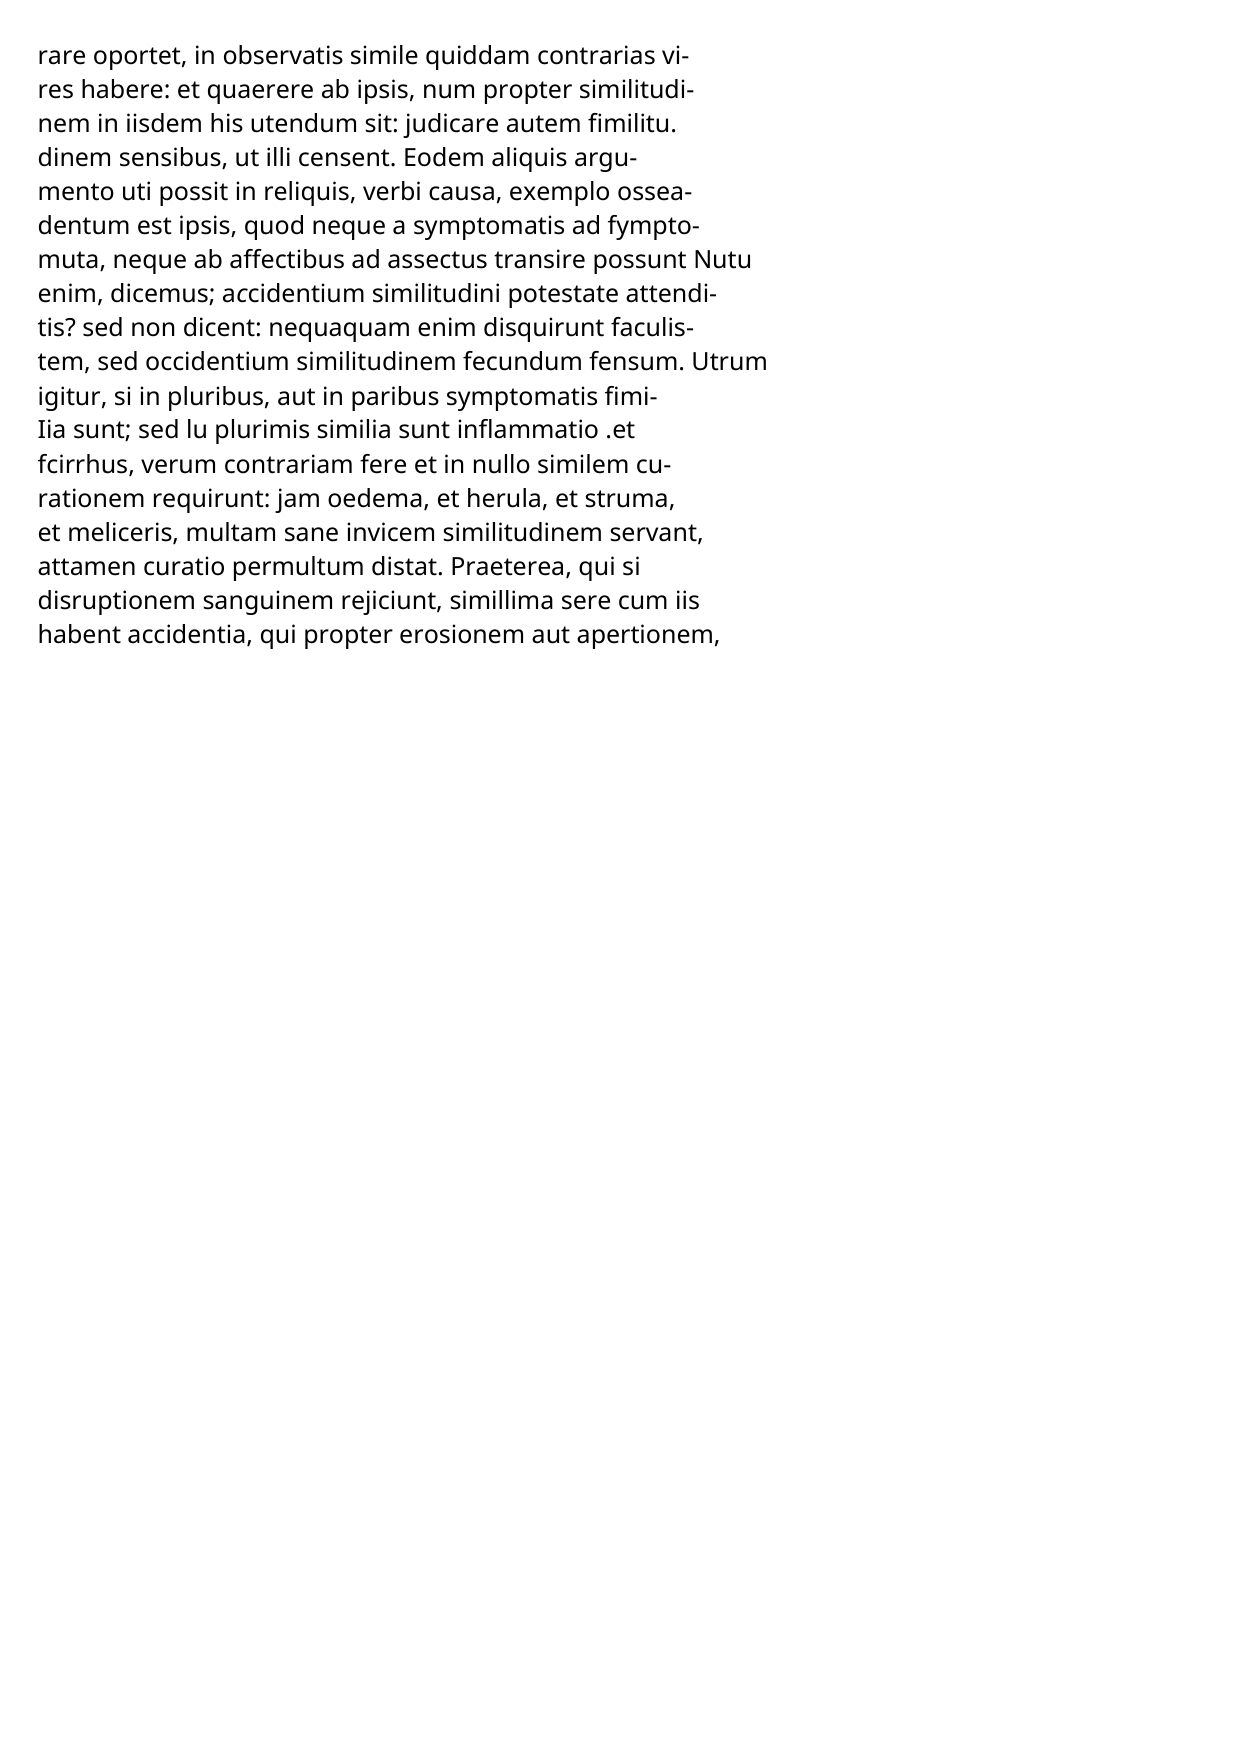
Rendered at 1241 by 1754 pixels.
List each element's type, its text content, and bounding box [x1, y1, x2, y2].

text rare oportet, in observatis simile quiddam contrarias vi- res habere: et quaerere ab ipsis, num propter similitudi- nem in iisdem his utendum sit: judicare autem fimilitu. dinem sensibus, ut illi censent. Eodem aliquis argu- mento uti possit in reliquis, verbi causa, exemplo ossea- dentum est ipsis, quod neque a symptomatis ad fympto- muta, neque ab affectibus ad assectus transire possunt Nutu enim, dicemus; accidentium similitudini potestate attendi- tis? sed non dicent: nequaquam enim disquirunt faculis- tem, sed occidentium similitudinem fecundum fensum. Utrum igitur, si in pluribus, aut in paribus symptomatis fimi- Iia sunt; sed lu plurimis similia sunt inflammatio .et fcirrhus, verum contrariam fere et in nullo similem cu- rationem requirunt: jam oedema, et herula, et struma, et meliceris, multam sane invicem similitudinem servant, attamen curatio permultum distat. Praeterea, qui si disruptionem sanguinem rejiciunt, simillima sere cum iis habent accidentia, qui propter erosionem aut apertionem, [37, 37, 1203, 651]
